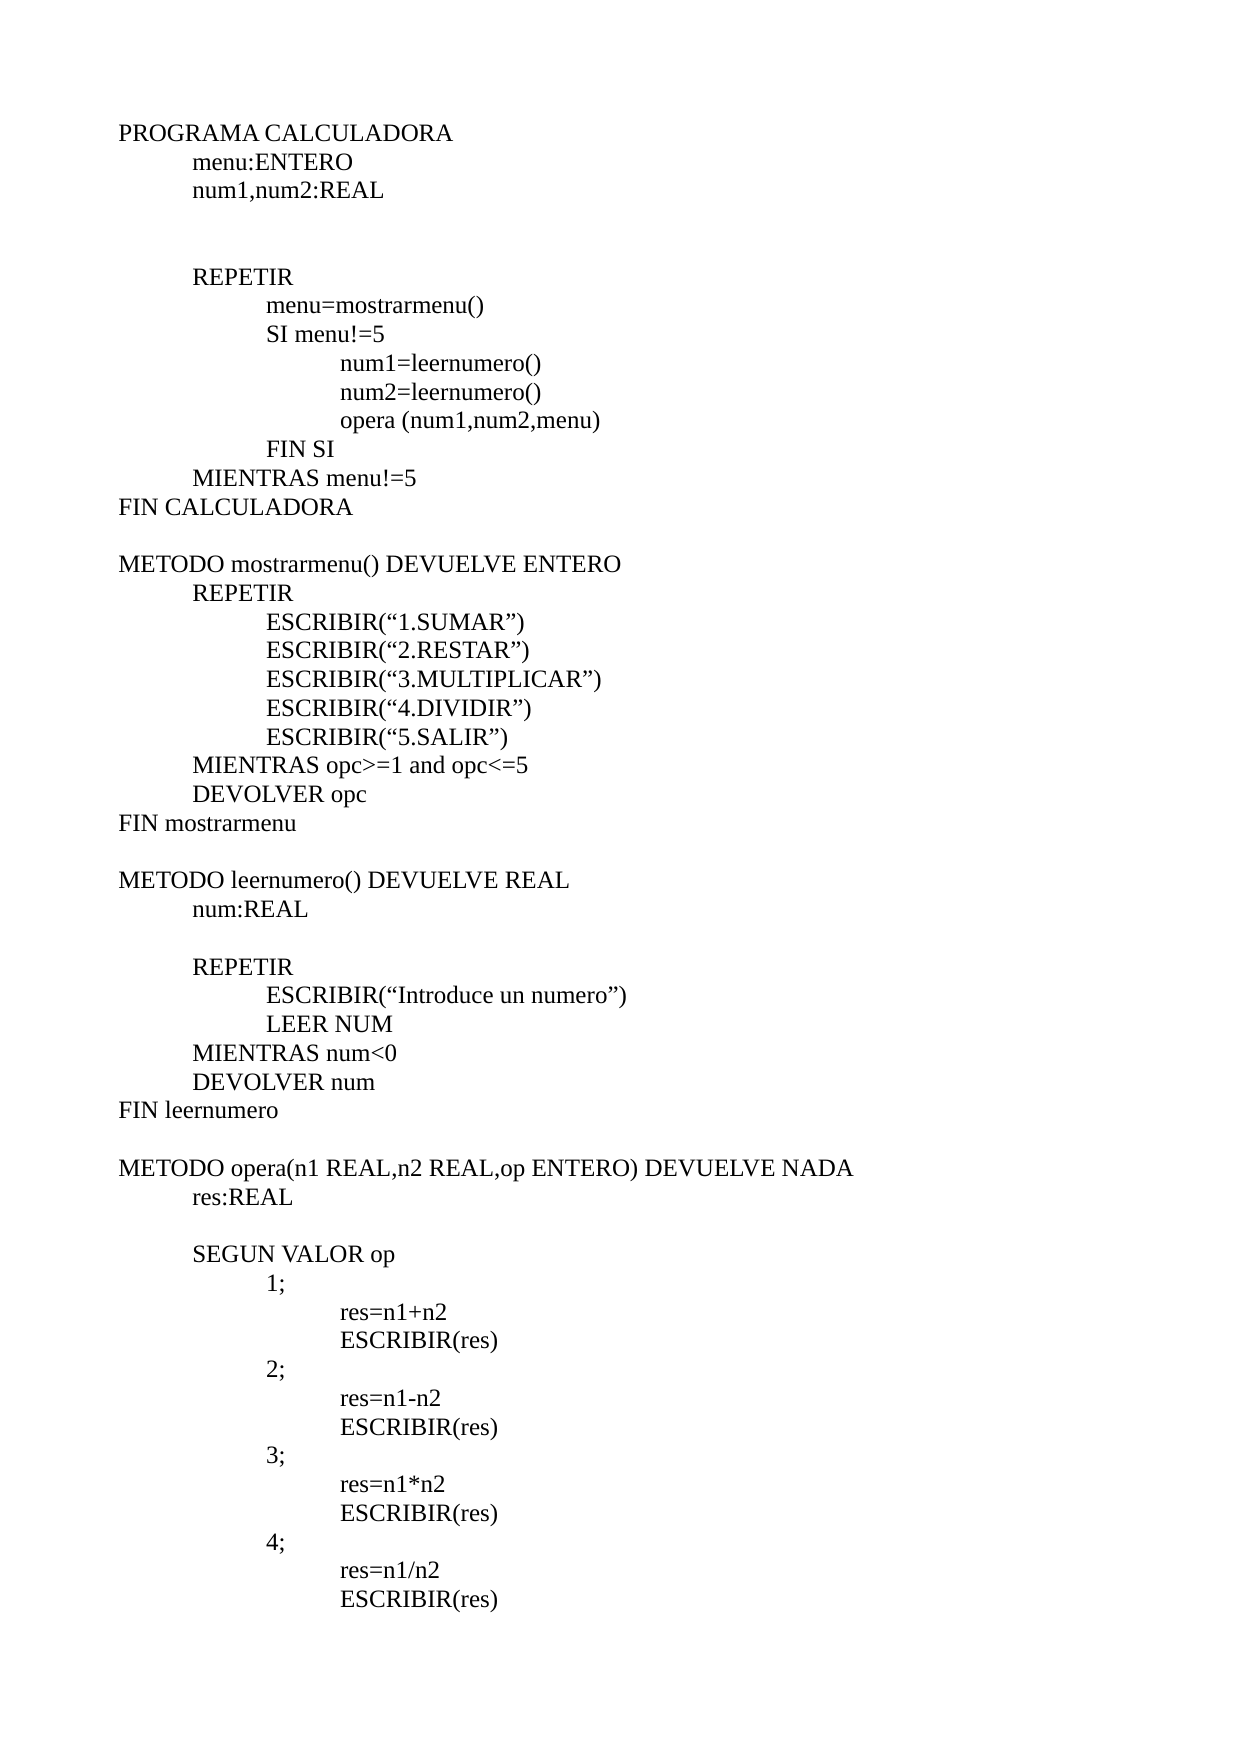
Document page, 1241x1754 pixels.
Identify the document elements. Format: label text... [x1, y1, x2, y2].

text 4; [118, 1527, 1122, 1556]
text ESCRIBIR(“Introduce un numero”) [118, 981, 1122, 1009]
text num1,num2:REAL [118, 176, 1122, 204]
text ESCRIBIR(res) [118, 1326, 1122, 1354]
text FIN leernumero [118, 1096, 1122, 1124]
text menu:ENTERO [118, 147, 1122, 176]
text res:REAL [118, 1182, 1122, 1211]
text ESCRIBIR(“3.MULTIPLICAR”) [118, 664, 1122, 693]
text res=n1+n2 [118, 1297, 1122, 1326]
text res=n1-n2 [118, 1383, 1122, 1412]
text ESCRIBIR(“1.SUMAR”) [118, 607, 1122, 636]
text SI menu!=5 [118, 319, 1122, 348]
text DEVOLVER opc [118, 779, 1122, 808]
text FIN mostrarmenu [118, 808, 1122, 837]
text 2; [118, 1354, 1122, 1383]
text PROGRAMA CALCULADORA [118, 118, 1122, 147]
text ESCRIBIR(res) [118, 1584, 1122, 1613]
text FIN SI [118, 434, 1122, 463]
text num2=leernumero() [118, 377, 1122, 406]
text METODO mostrarmenu() DEVUELVE ENTERO [118, 549, 1122, 578]
text DEVOLVER num [118, 1067, 1122, 1096]
text 3; [118, 1441, 1122, 1469]
text menu=mostrarmenu() [118, 291, 1122, 319]
text num1=leernumero() [118, 348, 1122, 377]
text ESCRIBIR(“2.RESTAR”) [118, 636, 1122, 664]
text METODO leernumero() DEVUELVE REAL [118, 866, 1122, 894]
text MIENTRAS opc>=1 and opc<=5 [118, 751, 1122, 779]
text METODO opera(n1 REAL,n2 REAL,op ENTERO) DEVUELVE NADA [118, 1153, 1122, 1182]
text REPETIR [118, 262, 1122, 291]
text MIENTRAS menu!=5 [118, 463, 1122, 492]
text opera (num1,num2,menu) [118, 406, 1122, 434]
text res=n1*n2 [118, 1469, 1122, 1498]
text LEER NUM [118, 1009, 1122, 1038]
text res=n1/n2 [118, 1556, 1122, 1584]
text num:REAL [118, 894, 1122, 923]
text FIN CALCULADORA [118, 492, 1122, 521]
text ESCRIBIR(res) [118, 1498, 1122, 1527]
text REPETIR [118, 952, 1122, 981]
text ESCRIBIR(“5.SALIR”) [118, 722, 1122, 751]
text MIENTRAS num<0 [118, 1038, 1122, 1067]
text REPETIR [118, 578, 1122, 607]
text ESCRIBIR(res) [118, 1412, 1122, 1441]
text 1; [118, 1268, 1122, 1297]
text ESCRIBIR(“4.DIVIDIR”) [118, 693, 1122, 722]
text SEGUN VALOR op [118, 1239, 1122, 1268]
